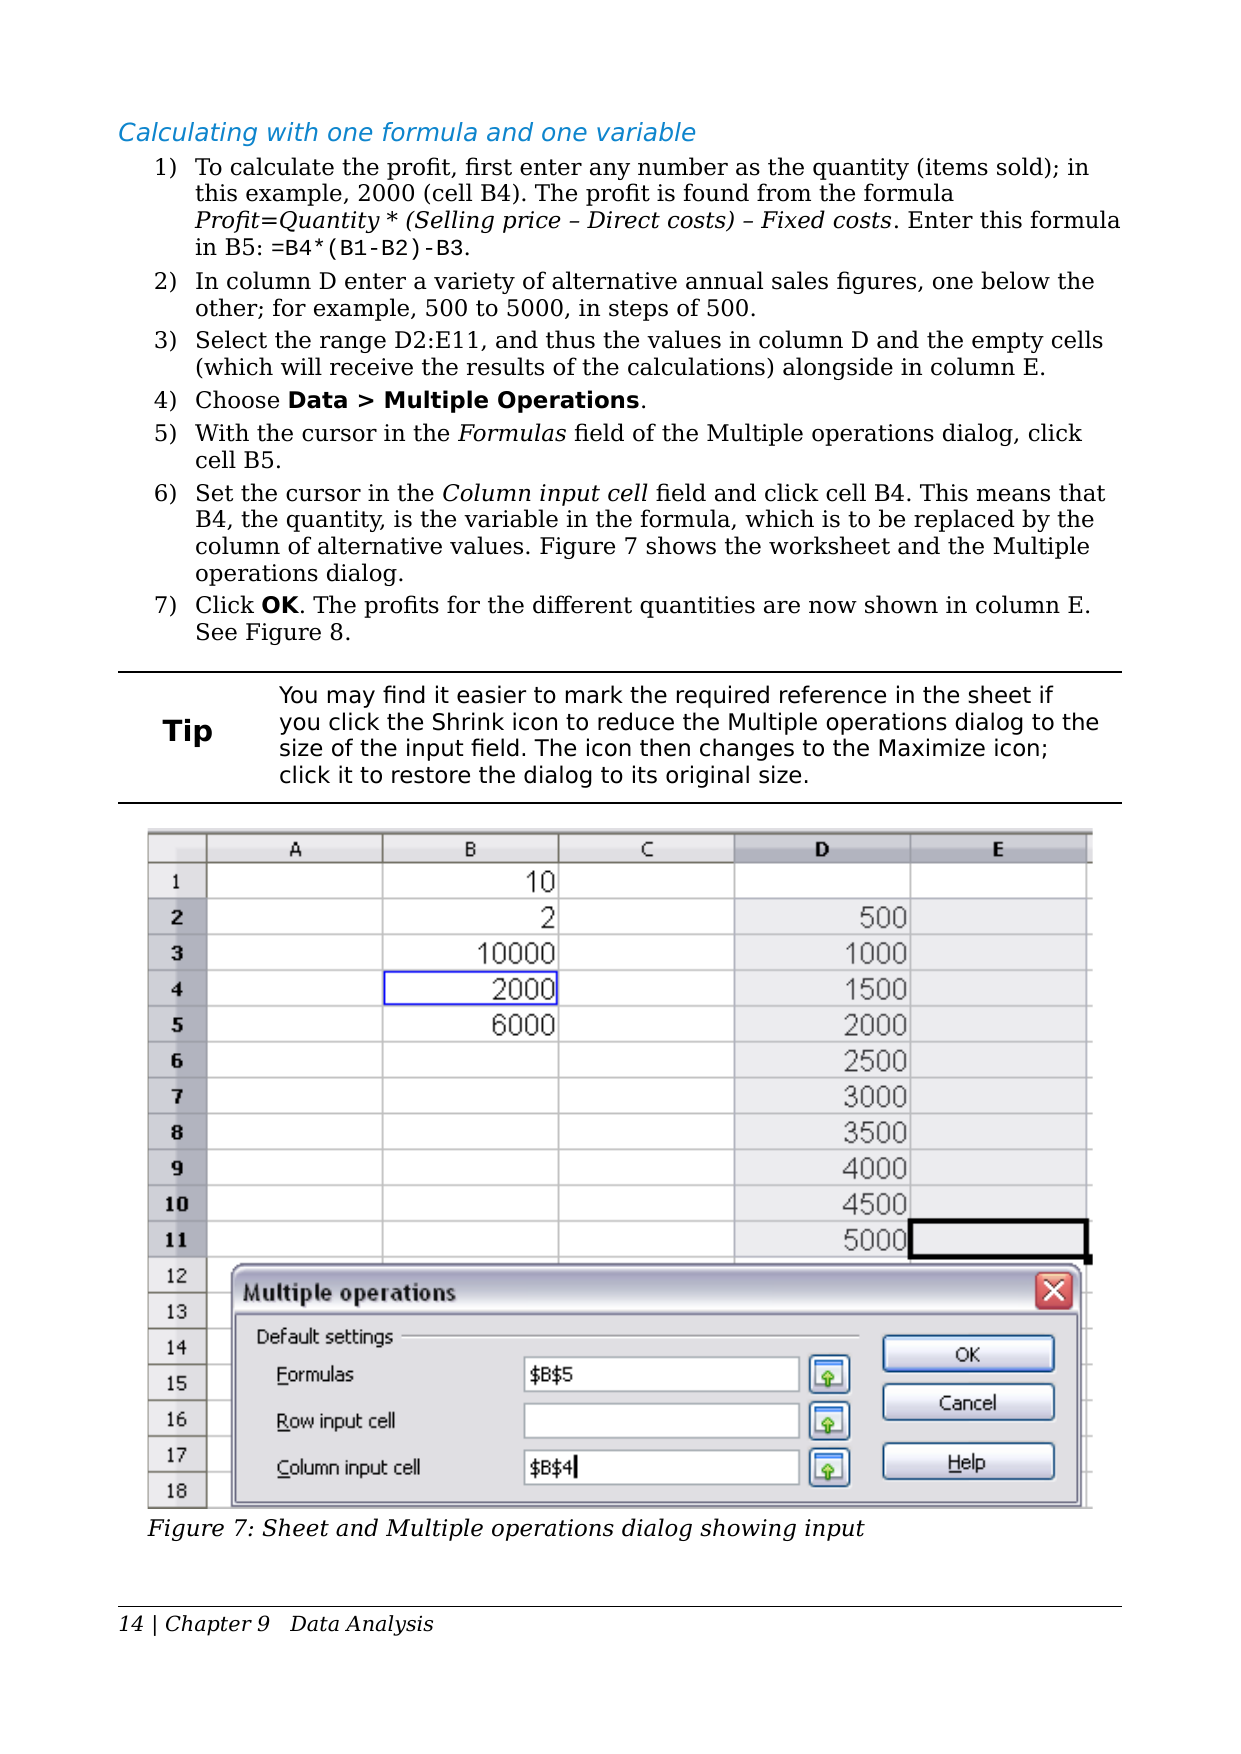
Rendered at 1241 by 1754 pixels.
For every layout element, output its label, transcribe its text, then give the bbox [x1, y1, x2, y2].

list Set the cursor in the Column input cell field and click cell B4. This means that B4, the quantity, is the variable in the formula, which is to be replaced by the column of alternative values. Figure 7 shows the worksheet and the Multiple operations dialog. [177, 480, 1122, 586]
table_header You may find it easier to mark the required reference in the sheet if you click the Shrink icon to reduce the Multiple operations dialog to the size of the input field. The icon then changes to the Maximize icon; click it to restore the dialog to its original size. [258, 673, 1122, 802]
picture [147, 828, 1093, 1509]
subtitle Calculating with one formula and one variable [118, 118, 1122, 147]
text Figure 7: Sheet and Multiple operations dialog showing input [148, 1515, 1093, 1542]
list Select the range D2:E11, and thus the values in column D and the empty cells (which will receive the results of the calculations) alongside in column E. [177, 328, 1122, 381]
list In column D enter a variety of alternative annual sales figures, one below the other; for example, 500 to 5000, in steps of 500. [177, 268, 1122, 321]
list Click OK. The profits for the different quantities are now shown in column E. See Figure 8. [177, 593, 1122, 646]
table_header Tip [118, 673, 257, 802]
list To calculate the profit, first enter any number as the quantity (items sold); in this example, 2000 (cell B4). The profit is found from the formula Profit=Quantity * (Selling price – Direct costs) – Fixed costs. Enter this formula in B5: =B4*(B1-B2)-B3. [177, 154, 1122, 262]
list Choose Data > Multiple Operations. [177, 387, 1122, 414]
list With the cursor in the Formulas field of the Multiple operations dialog, click cell B5. [177, 420, 1122, 473]
